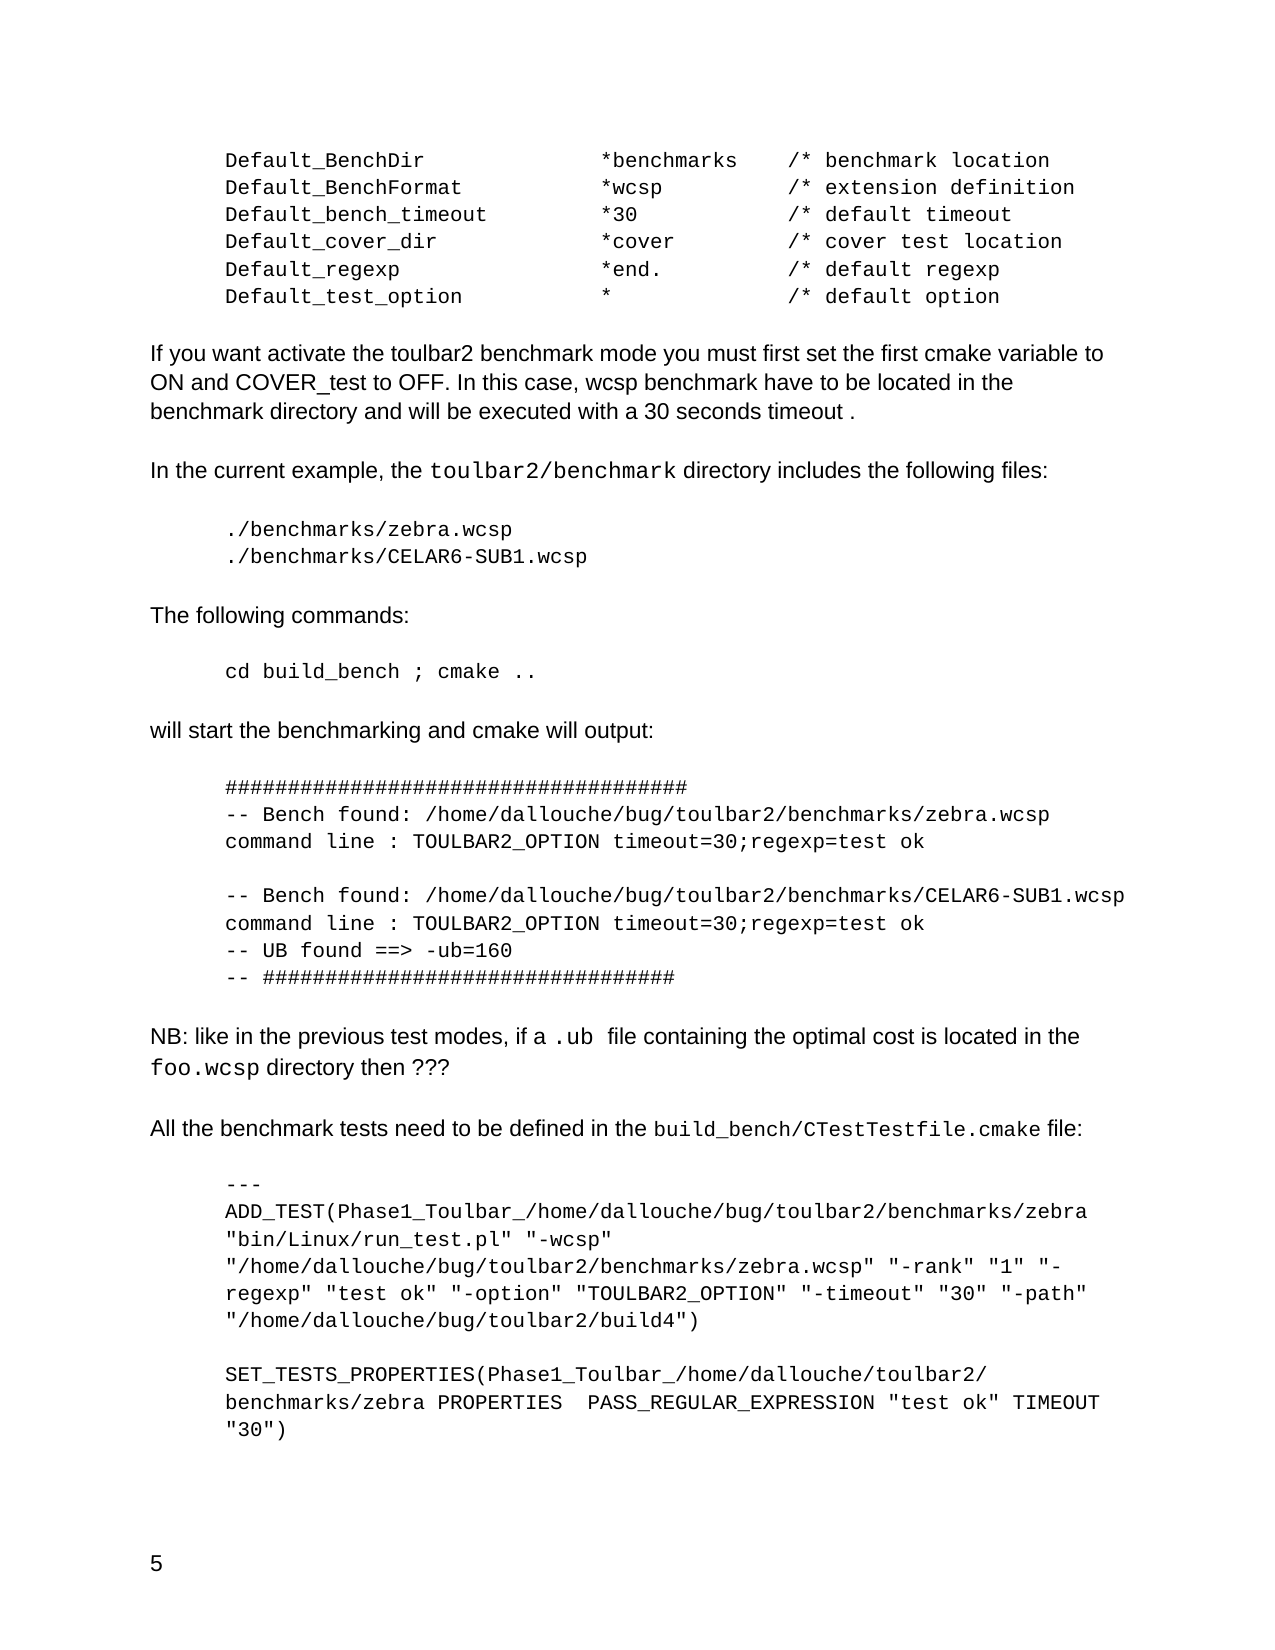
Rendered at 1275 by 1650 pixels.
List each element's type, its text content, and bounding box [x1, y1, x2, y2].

text -- Bench found: /home/dallouche/bug/toulbar2/benchmarks/zebra.wcsp command line : TOULBAR2_OPTION timeout=30;regexp=test ok [225, 804, 1125, 855]
text --- [225, 1174, 1125, 1198]
text -- ################################# [225, 967, 1125, 991]
text The following commands: [150, 603, 1125, 628]
text ADD_TEST(Phase1_Toulbar_/home/dallouche/bug/toulbar2/benchmarks/zebra "bin/Linux/run_test.pl" "-wcsp" "/home/dallouche/bug/toulbar2/benchmarks/zebra.wcsp" "-rank" "1" "-regexp" "test ok" "-option" "TOULBAR2_OPTION" "-timeout" "30" "-path" "/home/dallouche/bug/toulbar2/build4") [225, 1201, 1125, 1334]
text ./benchmarks/CELAR6-SUB1.wcsp [225, 546, 1125, 570]
text SET_TESTS_PROPERTIES(Phase1_Toulbar_/home/dallouche/toulbar2/benchmarks/zebra PROPERTIES PASS_REGULAR_EXPRESSION "test ok" TIMEOUT "30") [225, 1364, 1125, 1442]
text In the current example, the toulbar2/benchmark directory includes the following files: [150, 458, 1125, 485]
text ./benchmarks/zebra.wcsp [225, 519, 1125, 542]
text Default_BenchDir *benchmarks /* benchmark location [225, 150, 1125, 174]
text -- UB found ==> -ub=160 [225, 940, 1125, 963]
text Default_BenchFormat *wcsp /* extension definition [225, 177, 1125, 201]
text Default_bench_timeout *30 /* default timeout [225, 204, 1125, 228]
text will start the benchmarking and cmake will output: [150, 718, 1125, 743]
text cd build_bench ; cmake .. [225, 661, 1125, 685]
text NB: like in the previous test modes, if a .ub file containing the optimal cost is located in the foo.wcsp directory then ??? [150, 1023, 1125, 1083]
text All the benchmark tests need to be defined in the build_bench/CTestTestfile.cmake file: [150, 1116, 1125, 1143]
text Default_test_option * /* default option [225, 286, 1125, 309]
text -- Bench found: /home/dallouche/bug/toulbar2/benchmarks/CELAR6-SUB1.wcsp command line : TOULBAR2_OPTION timeout=30;regexp=test ok [225, 885, 1125, 936]
text ##################################### [225, 777, 1125, 800]
text If you want activate the toulbar2 benchmark mode you must first set the first cmake variable to ON and COVER_test to OFF. In this case, wcsp benchmark have to be located in the benchmark directory and will be executed with a 30 seconds timeout . [150, 340, 1125, 425]
text Default_cover_dir *cover /* cover test location Default_regexp *end. /* default regexp [225, 232, 1125, 282]
